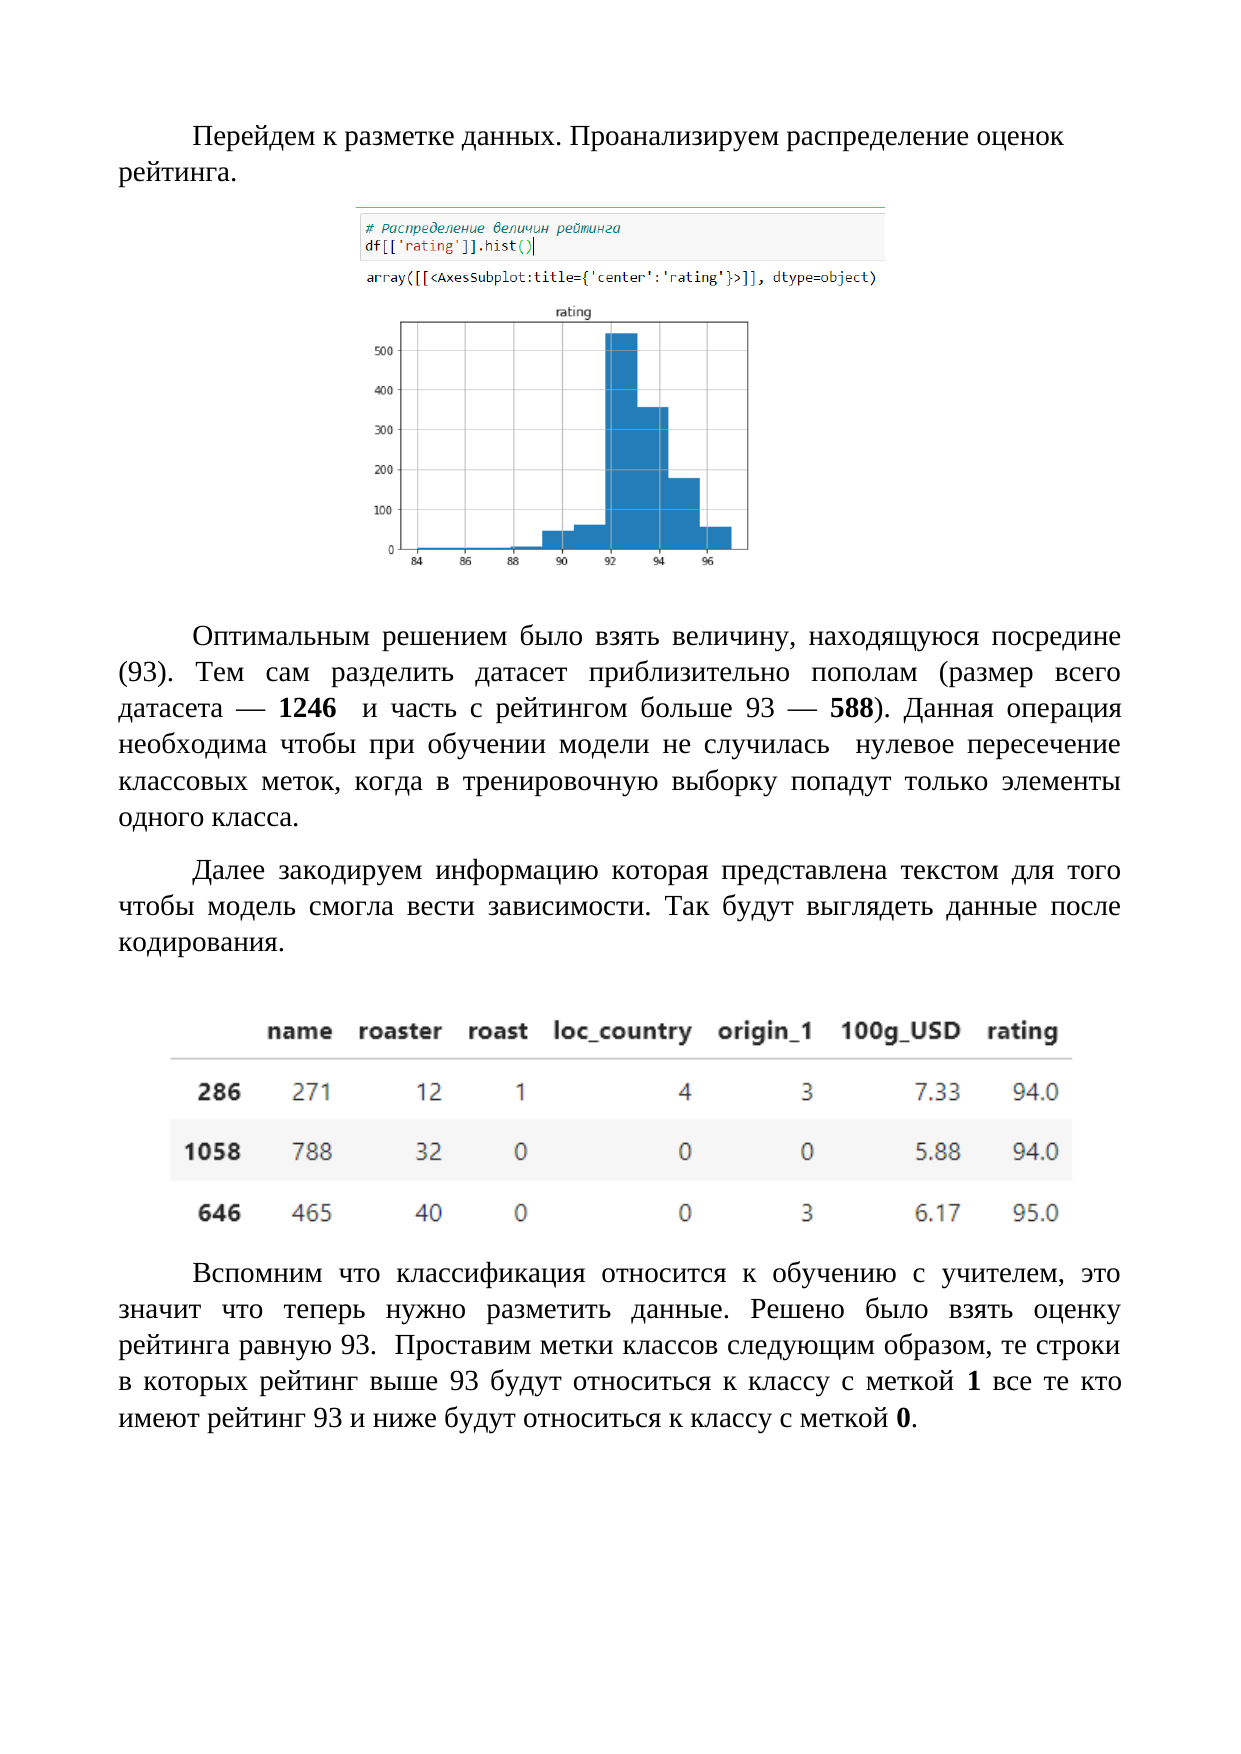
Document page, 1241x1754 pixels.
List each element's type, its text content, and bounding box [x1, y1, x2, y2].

text Вспомним что классификация относится к обучению с учителем, это значит что теперь нужно разметить данные. Решено было взять оценку рейтинга равную 93. Проставим метки классов следующим образом, те строки в которых рейтинг выше 93 будут относиться к классу с меткой 1 все те кто имеют рейтинг 93 и ниже будут относиться к классу с меткой 0. [118, 977, 1122, 1433]
picture [355, 207, 885, 569]
text Перейдем к разметке данных. Проанализируем распределение оценок рейтинга. [118, 118, 1122, 188]
text Далее закодируем информацию которая представлена текстом для того чтобы модель смогла вести зависимости. Так будут выглядеть данные после кодирования. [118, 852, 1122, 958]
picture [167, 990, 1074, 1253]
text Оптимальным решением было взять величину, находящуюся посредине (93). Тем сам разделить датасет приблизительно пополам (размер всего датасета — 1246 и часть с рейтингом больше 93 — 588). Данная операция необходима чтобы при обучении модели не случилась нулевое пересечение классовых меток, когда в тренировочную выборку попадут только элементы одного класса. [118, 618, 1122, 832]
